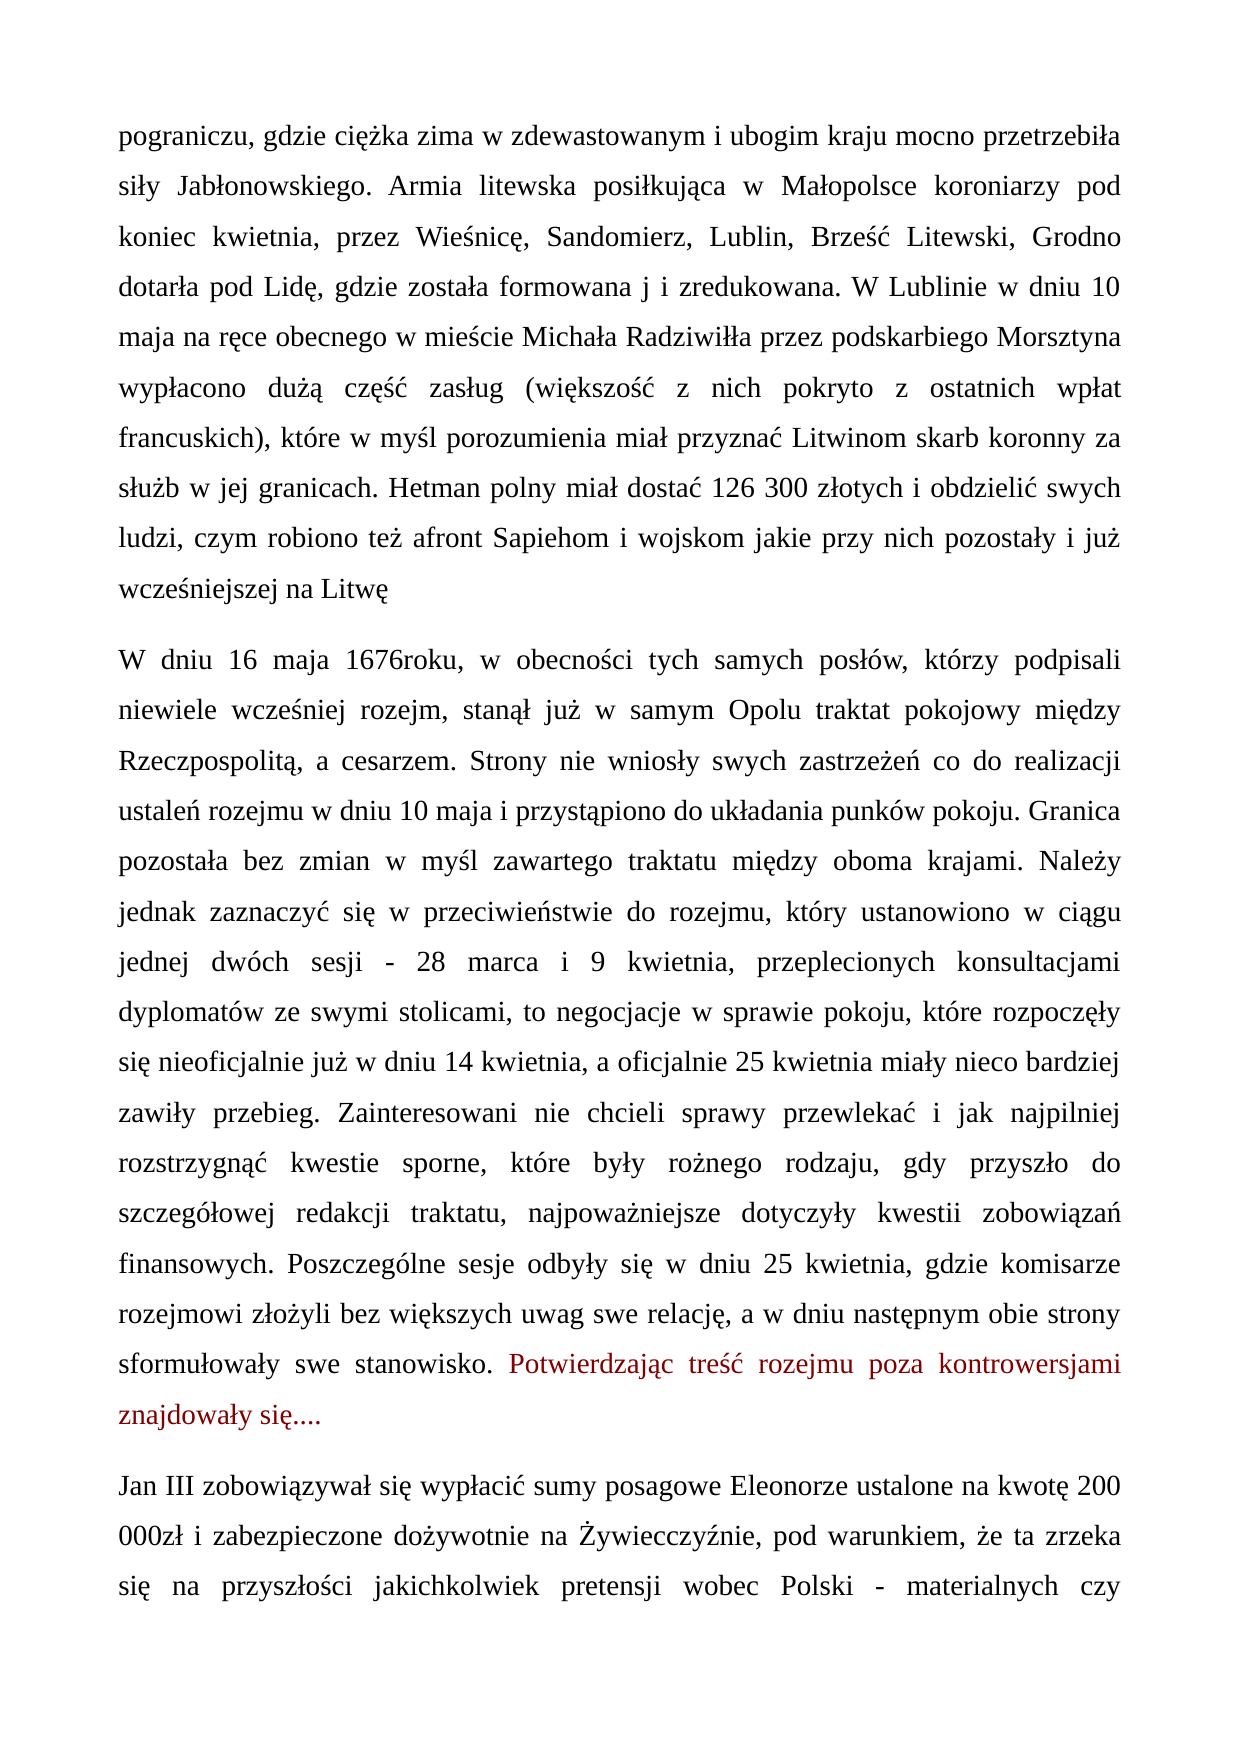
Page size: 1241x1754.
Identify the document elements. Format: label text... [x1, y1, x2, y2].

text Jan III zobowiązywał się wypłacić sumy posagowe Eleonorze ustalone na kwotę 200 000zł i zabezpieczone dożywotnie na Żywiecczyźnie, pod warunkiem, że ta zrzeka się na przyszłości jakichkolwiek pretensji wobec Polski - materialnych czy [118, 1468, 1122, 1602]
text W dniu 16 maja 1676roku, w obecności tych samych posłów, którzy podpisali niewiele wcześniej rozejm, stanął już w samym Opolu traktat pokojowy między Rzeczpospolitą, a cesarzem. Strony nie wniosły swych zastrzeżeń co do realizacji ustaleń rozejmu w dniu 10 maja i przystąpiono do układania punków pokoju. Granica pozostała bez zmian w myśl zawartego traktatu między oboma krajami. Należy jednak zaznaczyć się w przeciwieństwie do rozejmu, który ustanowiono w ciągu jednej dwóch sesji - 28 marca i 9 kwietnia, przeplecionych konsultacjami dyplomatów ze swymi stolicami, to negocjacje w sprawie pokoju, które rozpoczęły się nieoficjalnie już w dniu 14 kwietnia, a oficjalnie 25 kwietnia miały nieco bardziej zawiły przebieg. Zainteresowani nie chcieli sprawy przewlekać i jak najpilniej rozstrzygnąć kwestie sporne, które były rożnego rodzaju, gdy przyszło do szczegółowej redakcji traktatu, najpoważniejsze dotyczyły kwestii zobowiązań finansowych. Poszczególne sesje odbyły się w dniu 25 kwietnia, gdzie komisarze rozejmowi złożyli bez większych uwag swe relację, a w dniu następnym obie strony sformułowały swe stanowisko. Potwierdzając treść rozejmu poza kontrowersjami znajdowały się.... [118, 642, 1122, 1430]
text pograniczu, gdzie ciężka zima w zdewastowanym i ubogim kraju mocno przetrzebiła siły Jabłonowskiego. Armia litewska posiłkująca w Małopolsce koroniarzy pod koniec kwietnia, przez Wieśnicę, Sandomierz, Lublin, Brześć Litewski, Grodno dotarła pod Lidę, gdzie została formowana j i zredukowana. W Lublinie w dniu 10 maja na ręce obecnego w mieście Michała Radziwiłła przez podskarbiego Morsztyna wypłacono dużą część zasług (większość z nich pokryto z ostatnich wpłat francuskich), które w myśl porozumienia miał przyznać Litwinom skarb koronny za służb w jej granicach. Hetman polny miał dostać 126 300 złotych i obdzielić swych ludzi, czym robiono też afront Sapiehom i wojskom jakie przy nich pozostały i już wcześniejszej na Litwę [118, 118, 1122, 604]
